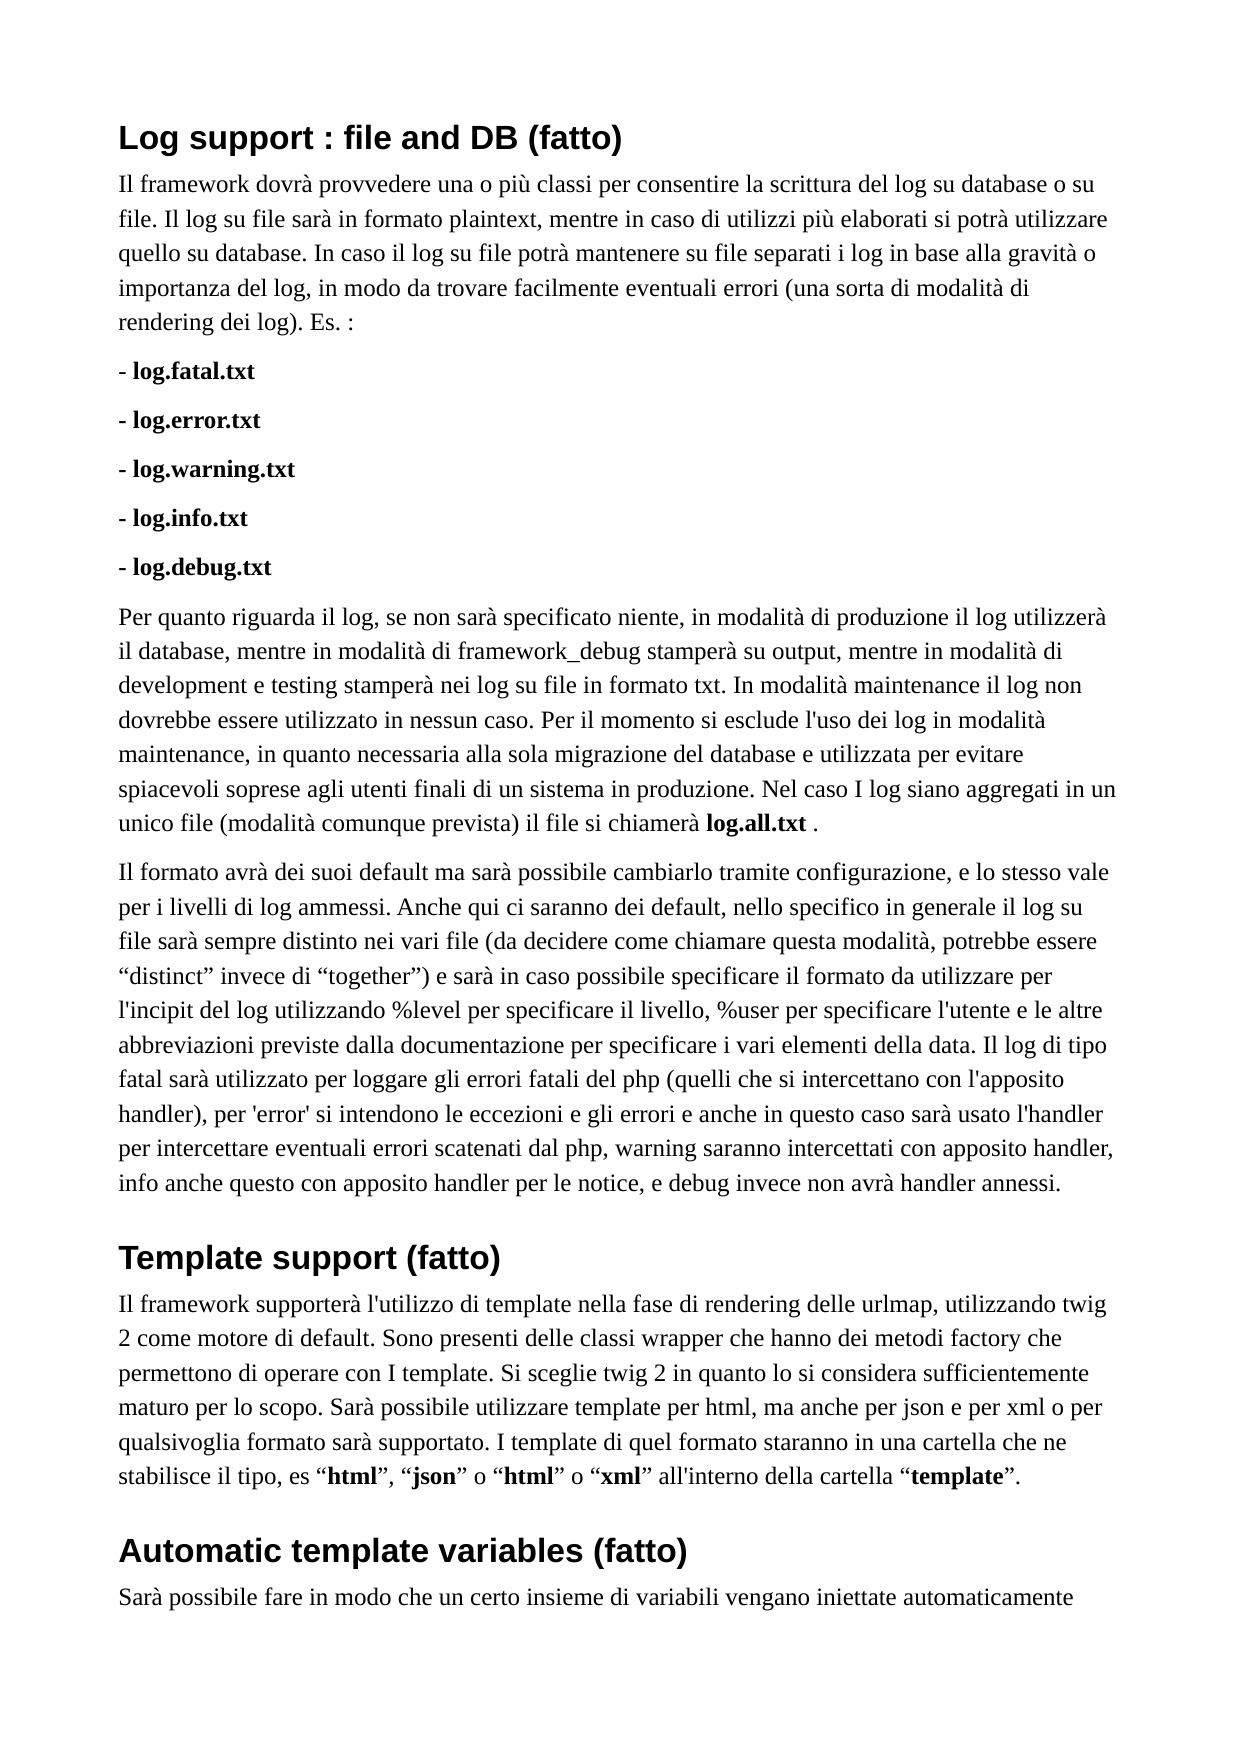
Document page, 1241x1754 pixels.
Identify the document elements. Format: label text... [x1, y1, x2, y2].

text - log.info.txt [118, 503, 1122, 532]
subtitle Automatic template variables (fatto) [118, 1531, 1122, 1570]
text Sarà possibile fare in modo che un certo insieme di variabili vengano iniettate automaticamente [118, 1582, 1122, 1611]
text - log.warning.txt [118, 454, 1122, 483]
subtitle Template support (fatto) [118, 1238, 1122, 1276]
text Il framework dovrà provvedere una o più classi per consentire la scrittura del log su database o su file. Il log su file sarà in formato plaintext, mentre in caso di utilizzi più elaborati si potrà utilizzare quello su database. In caso il log su file potrà mantenere su file separati i log in base alla gravità o importanza del log, in modo da trovare facilmente eventuali errori (una sorta di modalità di rendering dei log). Es. : [118, 169, 1122, 336]
text Il formato avrà dei suoi default ma sarà possibile cambiarlo tramite configurazione, e lo stesso vale per i livelli di log ammessi. Anche qui ci saranno dei default, nello specifico in generale il log su file sarà sempre distinto nei vari file (da decidere come chiamare questa modalità, potrebbe essere “distinct” invece di “together”) e sarà in caso possibile specificare il formato da utilizzare per l'incipit del log utilizzando %level per specificare il livello, %user per specificare l'utente e le altre abbreviazioni previste dalla documentazione per specificare i vari elementi della data. Il log di tipo fatal sarà utilizzato per loggare gli errori fatali del php (quelli che si intercettano con l'apposito handler), per 'error' si intendono le eccezioni e gli errori e anche in questo caso sarà usato l'handler per intercettare eventuali errori scatenati dal php, warning saranno intercettati con apposito handler, info anche questo con apposito handler per le notice, e debug invece non avrà handler annessi. [118, 857, 1122, 1197]
text Per quanto riguarda il log, se non sarà specificato niente, in modalità di produzione il log utilizzerà il database, mentre in modalità di framework_debug stamperà su output, mentre in modalità di development e testing stamperà nei log su file in formato txt. In modalità maintenance il log non dovrebbe essere utilizzato in nessun caso. Per il momento si esclude l'uso dei log in modalità maintenance, in quanto necessaria alla sola migrazione del database e utilizzata per evitare spiacevoli soprese agli utenti finali di un sistema in produzione. Nel caso I log siano aggregati in un unico file (modalità comunque prevista) il file si chiamerà log.all.txt . [118, 602, 1122, 837]
subtitle Log support : file and DB (fatto) [118, 118, 1122, 157]
text - log.error.txt [118, 405, 1122, 434]
text - log.debug.txt [118, 552, 1122, 581]
text - log.fatal.txt [118, 356, 1122, 385]
text Il framework supporterà l'utilizzo di template nella fase di rendering delle urlmap, utilizzando twig 2 come motore di default. Sono presenti delle classi wrapper che hanno dei metodi factory che permettono di operare con I template. Si sceglie twig 2 in quanto lo si considera sufficientemente maturo per lo scopo. Sarà possibile utilizzare template per html, ma anche per json e per xml o per qualsivoglia formato sarà supportato. I template di quel formato staranno in una cartella che ne stabilisce il tipo, es “html”, “json” o “html” o “xml” all'interno della cartella “template”. [118, 1289, 1122, 1490]
